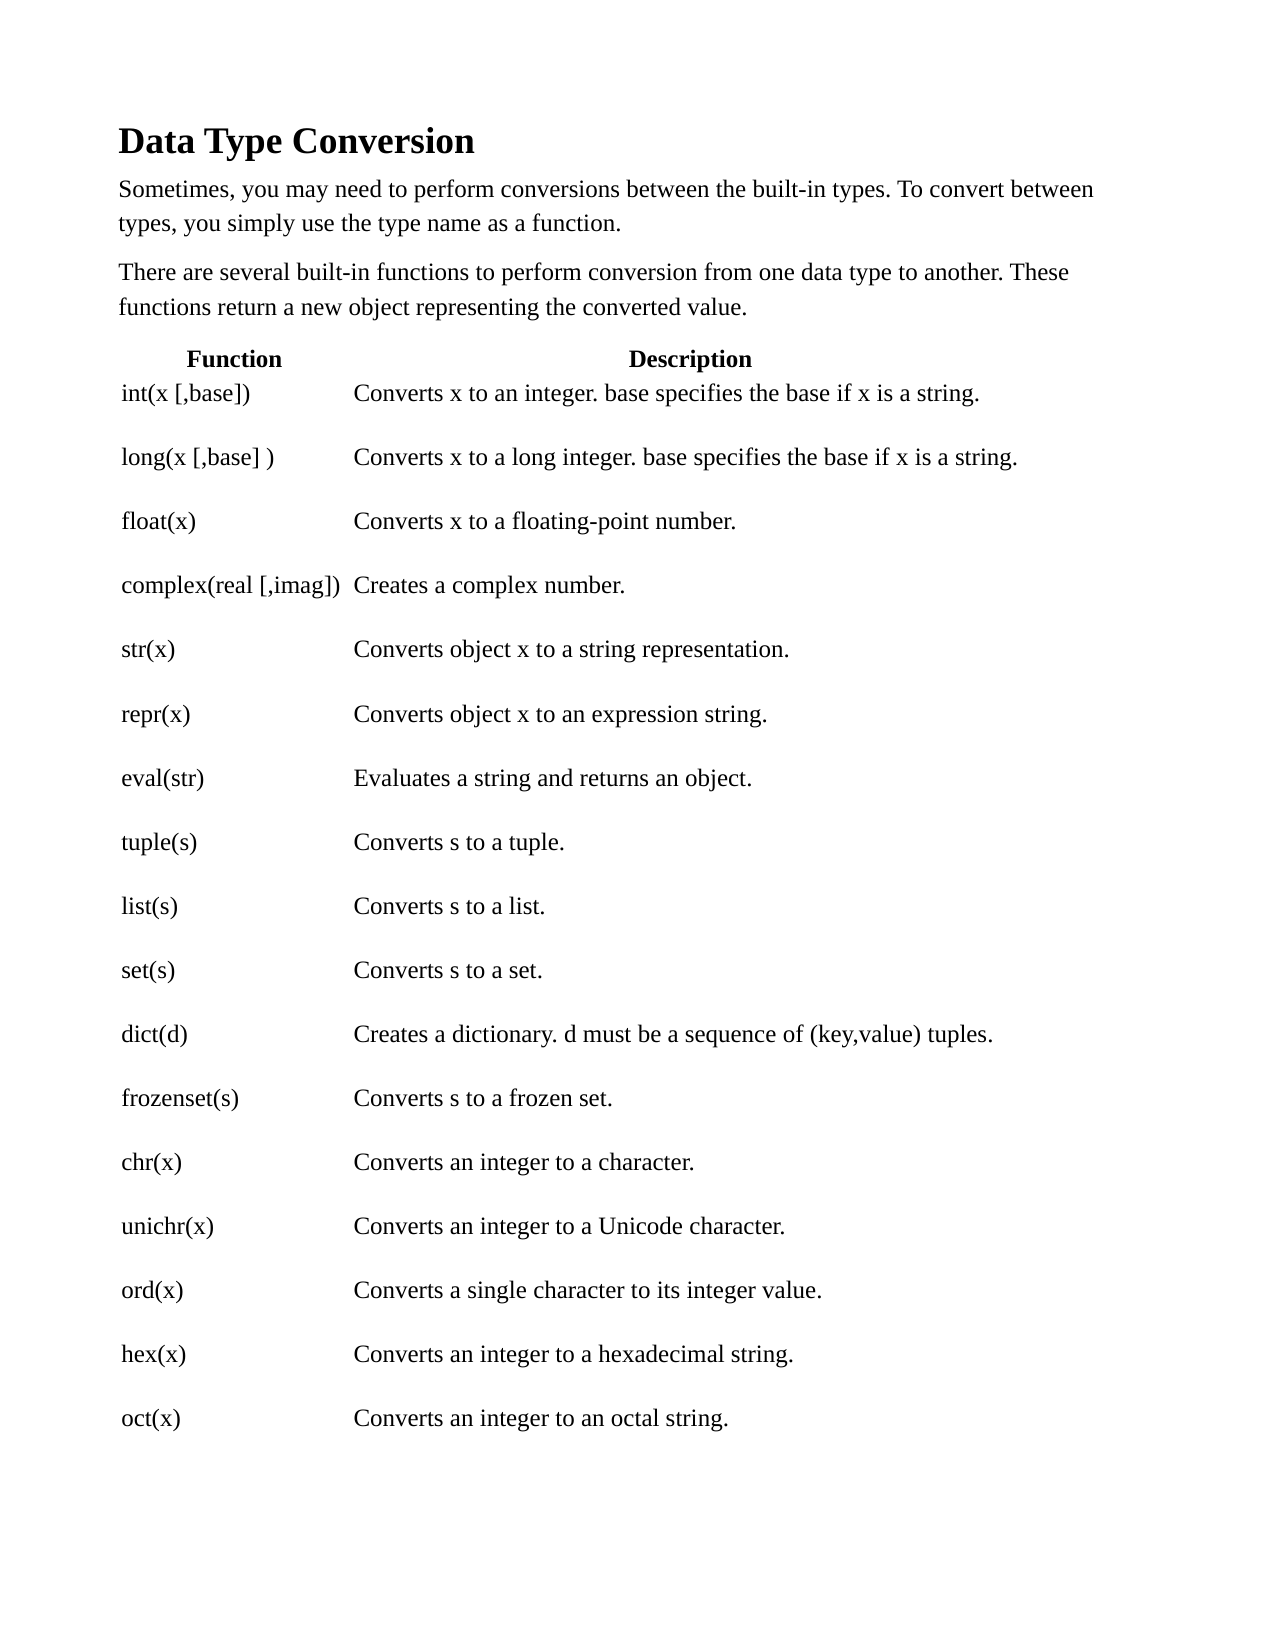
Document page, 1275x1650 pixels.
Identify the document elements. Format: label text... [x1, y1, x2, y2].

table_cell Converts s to a tuple. [350, 824, 1030, 888]
table_cell long(x [,base] ) [118, 440, 350, 503]
table_cell Converts x to a floating-point number. [350, 504, 1030, 568]
text Sometimes, you may need to perform conversions between the built-in types. To convert between types, you simply use the type name as a function. [118, 174, 1157, 237]
table_cell Converts s to a set. [350, 952, 1030, 1016]
table_cell float(x) [118, 504, 350, 568]
table_header Description [350, 341, 1030, 375]
table_cell hex(x) [118, 1336, 350, 1400]
table_cell Creates a complex number. [350, 568, 1030, 632]
table_cell complex(real [,imag]) [118, 568, 350, 632]
text There are several built-in functions to perform conversion from one data type to another. These functions return a new object representing the converted value. [118, 257, 1157, 321]
table_cell dict(d) [118, 1016, 350, 1080]
table_cell chr(x) [118, 1144, 350, 1208]
table_cell Converts s to a frozen set. [350, 1080, 1030, 1144]
table_cell repr(x) [118, 696, 350, 760]
table_cell str(x) [118, 632, 350, 696]
table_cell list(s) [118, 888, 350, 952]
subtitle Data Type Conversion [118, 118, 1157, 161]
table_cell Creates a dictionary. d must be a sequence of (key,value) tuples. [350, 1016, 1030, 1080]
table_cell Evaluates a string and returns an object. [350, 760, 1030, 824]
table_cell Converts object x to an expression string. [350, 696, 1030, 760]
table_cell Converts an integer to a hexadecimal string. [350, 1336, 1030, 1400]
table_cell oct(x) [118, 1400, 350, 1464]
table_cell tuple(s) [118, 824, 350, 888]
table_cell Converts an integer to a Unicode character. [350, 1208, 1030, 1272]
table_cell Converts an integer to a character. [350, 1144, 1030, 1208]
table_cell int(x [,base]) [118, 375, 350, 439]
table_cell ord(x) [118, 1272, 350, 1336]
table_cell eval(str) [118, 760, 350, 824]
table_cell frozenset(s) [118, 1080, 350, 1144]
table_cell Converts x to a long integer. base specifies the base if x is a string. [350, 440, 1030, 503]
table_header Function [118, 341, 350, 375]
table_cell Converts s to a list. [350, 888, 1030, 952]
table_cell Converts x to an integer. base specifies the base if x is a string. [350, 375, 1030, 439]
table_cell set(s) [118, 952, 350, 1016]
table_cell unichr(x) [118, 1208, 350, 1272]
table_cell Converts an integer to an octal string. [350, 1400, 1030, 1464]
table_cell Converts object x to a string representation. [350, 632, 1030, 696]
table_cell Converts a single character to its integer value. [350, 1272, 1030, 1336]
